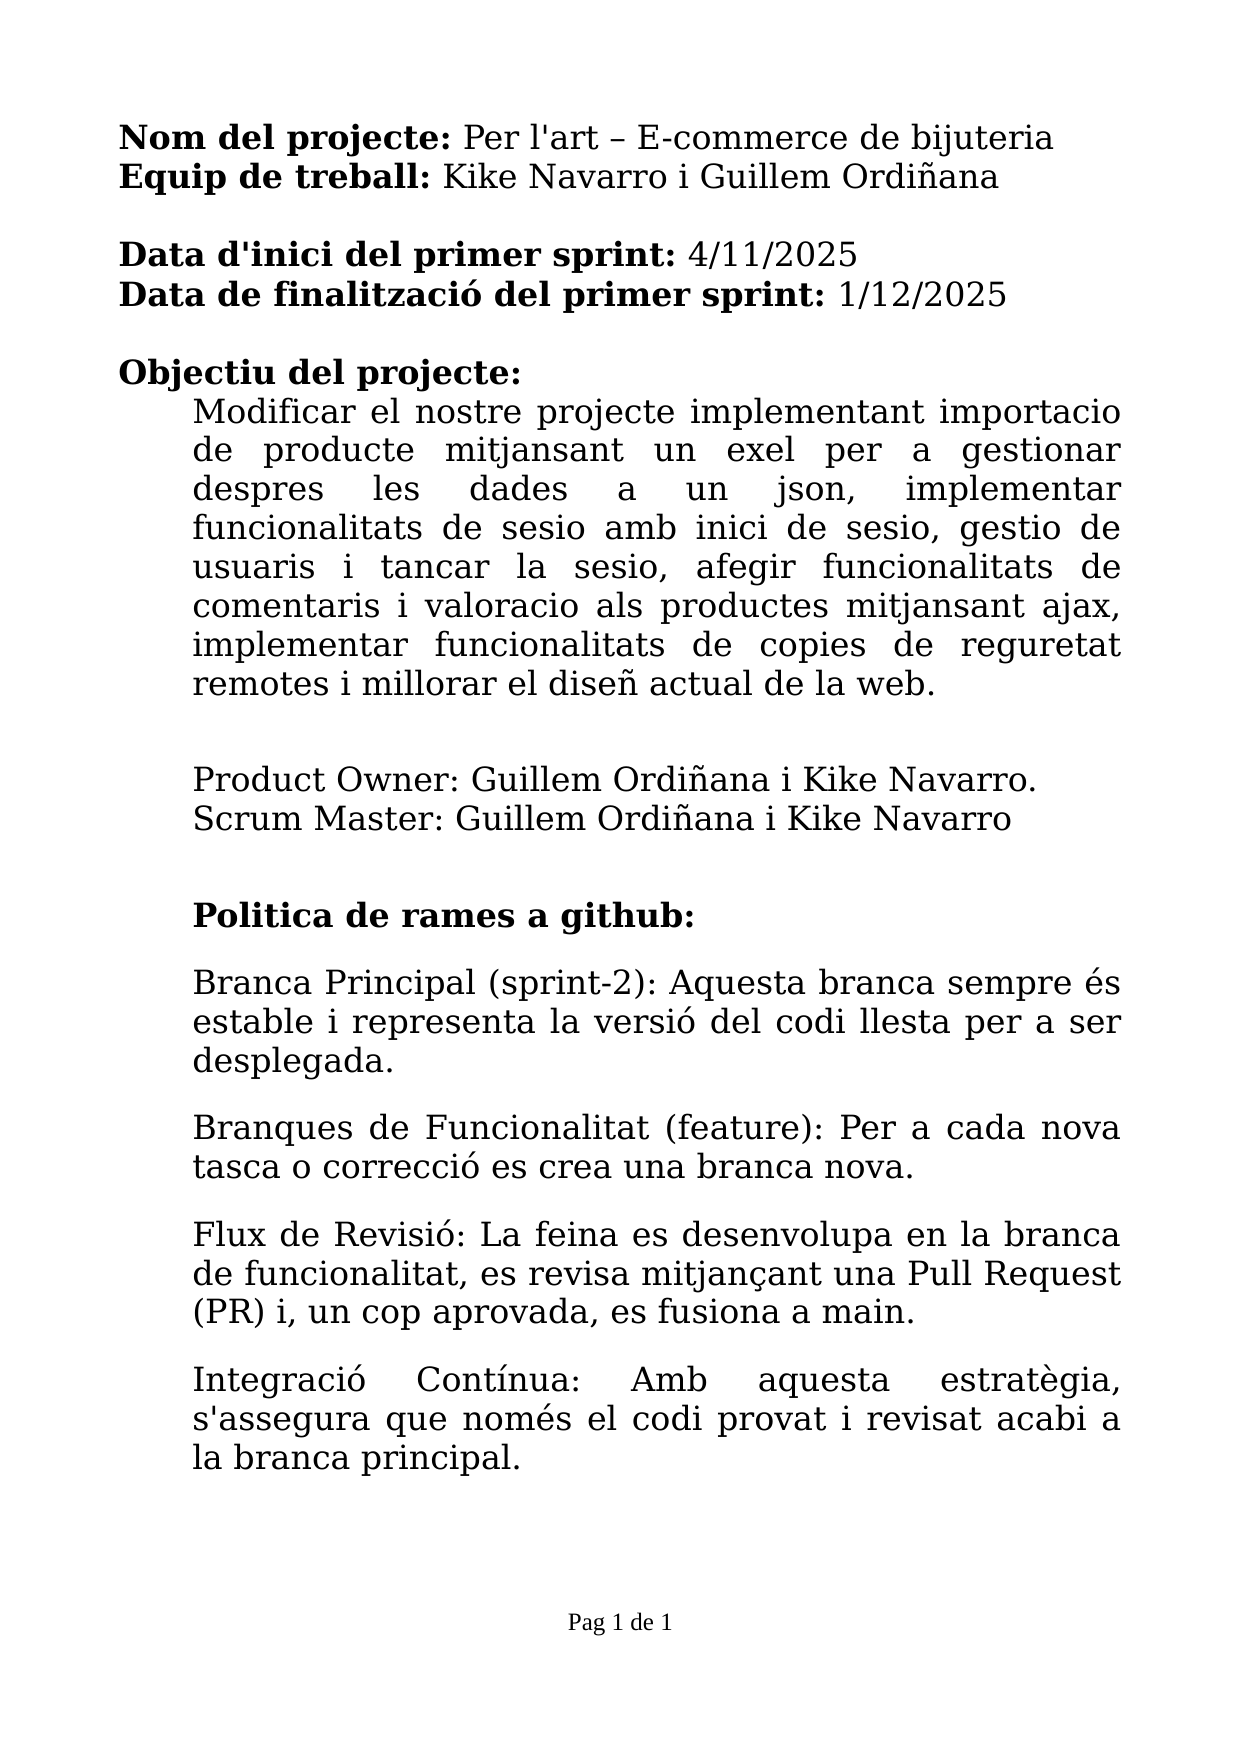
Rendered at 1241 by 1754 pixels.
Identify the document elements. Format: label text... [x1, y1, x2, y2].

text Scrum Master: Guillem Ordiñana i Kike Navarro [192, 799, 1122, 838]
text Politica de rames a github: [192, 896, 1122, 935]
text Objectiu del projecte: [118, 353, 1122, 392]
text Equip de treball: Kike Navarro i Guillem Ordiñana [118, 157, 1122, 197]
text Product Owner: Guillem Ordiñana i Kike Navarro. [192, 760, 1122, 799]
text Data d'inici del primer sprint: 4/11/2025 [118, 236, 1122, 275]
text Branca Principal (sprint-2): Aquesta branca sempre és estable i representa la versió del codi llesta per a ser desplegada. [192, 963, 1122, 1080]
text Flux de Revisió: La feina es desenvolupa en la branca de funcionalitat, es revisa mitjançant una Pull Request (PR) i, un cop aprovada, es fusiona a main. [192, 1215, 1122, 1332]
text Branques de Funcionalitat (feature): Per a cada nova tasca o correcció es crea una branca nova. [192, 1109, 1122, 1187]
text Modificar el nostre projecte implementant importacio de producte mitjansant un exel per a gestionar despres les dades a un json, implementar funcionalitats de sesio amb inici de sesio, gestio de usuaris i tancar la sesio, afegir funcionalitats de comentaris i valoracio als productes mitjansant ajax, implementar funcionalitats de copies de reguretat remotes i millorar el diseñ actual de la web. [192, 392, 1122, 703]
text Nom del projecte: Per l'art – E-commerce de bijuteria [118, 118, 1122, 157]
text Integració Contínua: Amb aquesta estratègia, s'assegura que només el codi provat i revisat acabi a la branca principal. [192, 1361, 1122, 1477]
text Data de finalització del primer sprint: 1/12/2025 [118, 275, 1122, 314]
